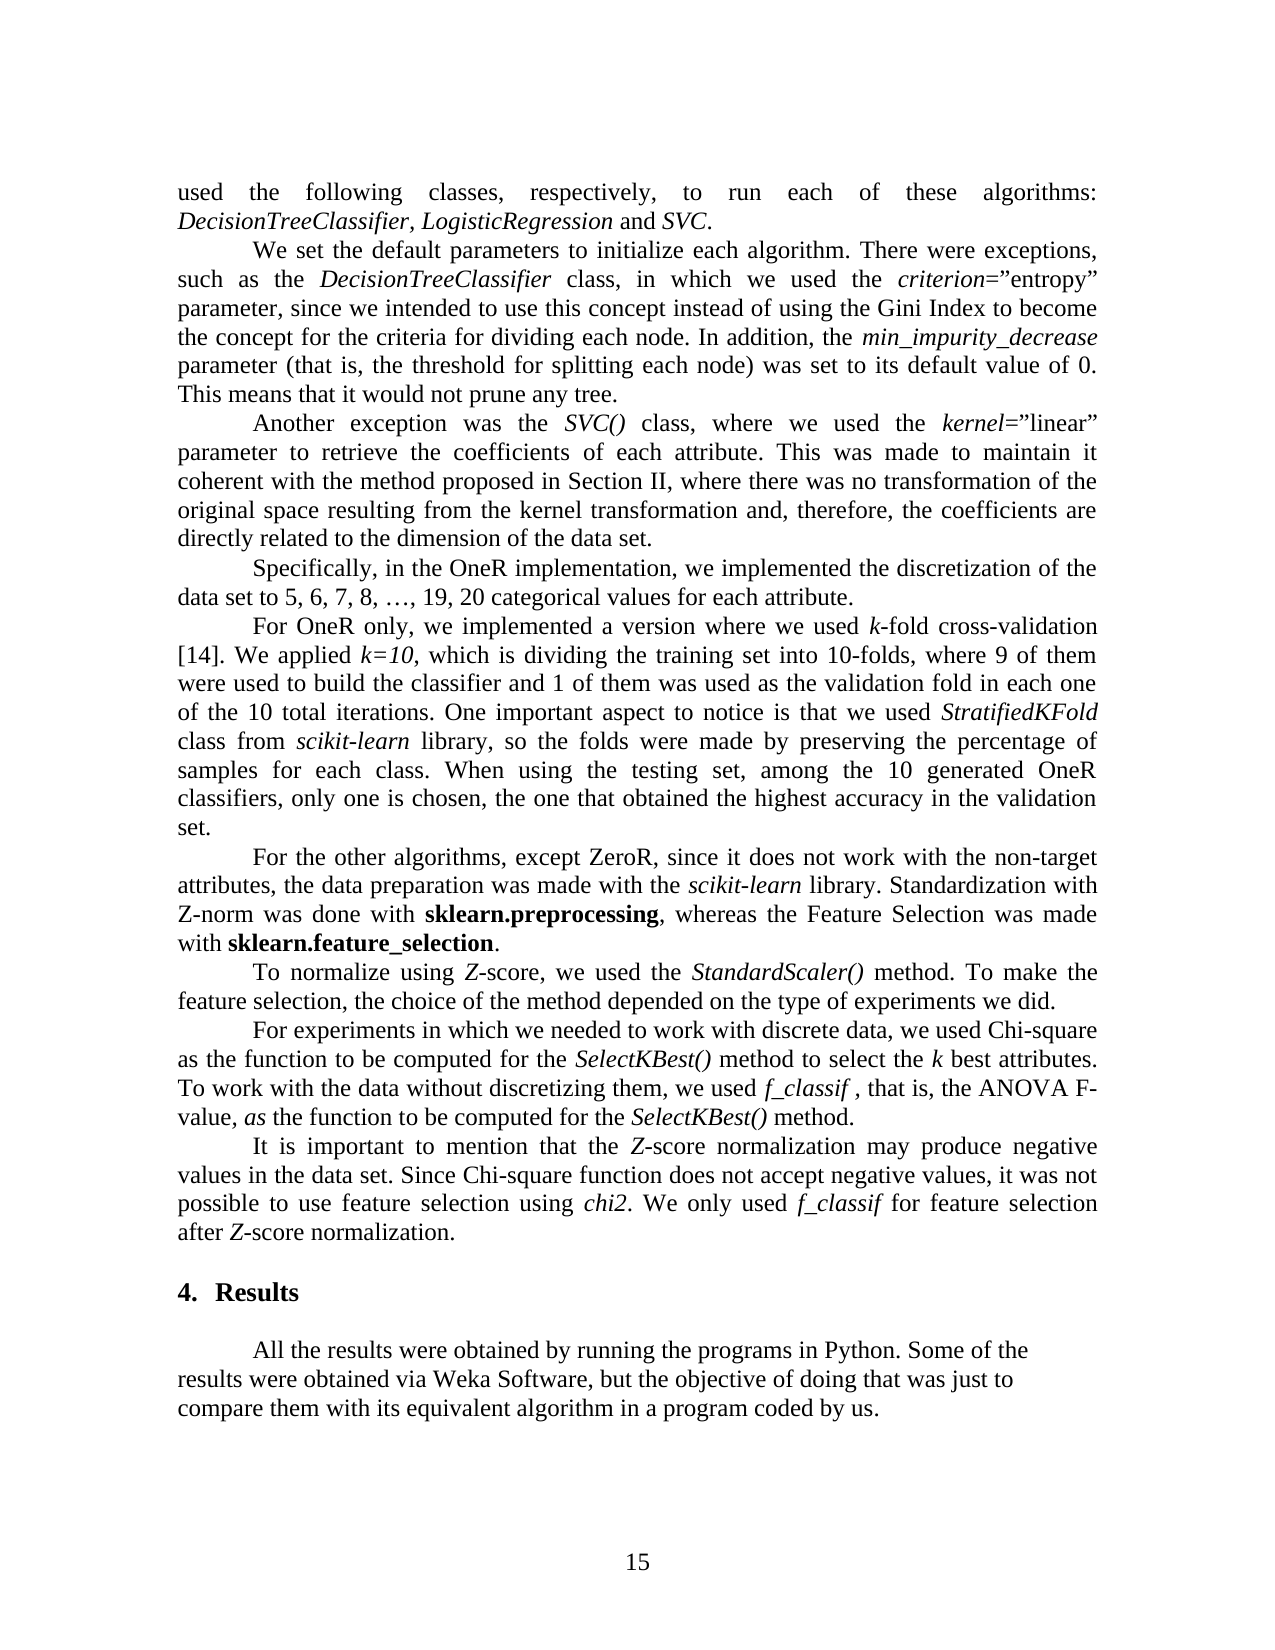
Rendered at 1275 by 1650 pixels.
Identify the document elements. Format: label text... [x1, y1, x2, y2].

text Specifically, in the OneR implementation, we implemented the discretization of the data set to 5, 6, 7, 8, …, 19, 20 categorical values for each attribute. [177, 553, 1098, 610]
text For experiments in which we needed to work with discrete data, we used Chi-square as the function to be computed for the SelectKBest() method to select the k best attributes. To work with the data without discretizing them, we used f_classif , that is, the ANOVA F-value, as the function to be computed for the SelectKBest() method. [177, 1015, 1098, 1130]
text All the results were obtained by running the programs in Python. Some of the results were obtained via Weka Software, but the objective of doing that was just to compare them with its equivalent algorithm in a program coded by us. [177, 1335, 1098, 1421]
text Another exception was the SVC() class, where we used the kernel=”linear” parameter to retrieve the coefficients of each attribute. This was made to maintain it coherent with the method proposed in Section II, where there was no transformation of the original space resulting from the kernel transformation and, therefore, the coefficients are directly related to the dimension of the data set. [177, 408, 1098, 552]
text To normalize using Z-score, we used the StandardScaler() method. To make the feature selection, the choice of the method depended on the type of experiments we did. [177, 957, 1098, 1015]
text We set the default parameters to initialize each algorithm. There were exceptions, such as the DecisionTreeClassifier class, in which we used the criterion=”entropy” parameter, since we intended to use this concept instead of using the Gini Index to become the concept for the criteria for dividing each node. In addition, the min_impurity_decrease parameter (that is, the threshold for splitting each node) was set to its default value of 0. This means that it would not prune any tree. [177, 235, 1098, 408]
text For the other algorithms, except ZeroR, since it does not work with the non-target attributes, the data preparation was made with the scikit-learn library. Standardization with Z-norm was done with sklearn.preprocessing, whereas the Feature Selection was made with sklearn.feature_selection. [177, 842, 1098, 957]
text used the following classes, respectively, to run each of these algorithms: DecisionTreeClassifier, LogisticRegression and SVC. [177, 177, 1098, 235]
text It is important to mention that the Z-score normalization may produce negative values in the data set. Since Chi-square function does not accept negative values, it was not possible to use feature selection using chi2. We only used f_classif for feature selection after Z-score normalization. [177, 1131, 1098, 1246]
subtitle Results [177, 1276, 1098, 1307]
text For OneR only, we implemented a version where we used k-fold cross-validation [14]. We applied k=10, which is dividing the training set into 10-folds, where 9 of them were used to build the classifier and 1 of them was used as the validation fold in each one of the 10 total iterations. One important aspect to notice is that we used StratifiedKFold class from scikit-learn library, so the folds were made by preserving the percentage of samples for each class. When using the testing set, among the 10 generated OneR classifiers, only one is chosen, the one that obtained the highest accuracy in the validation set. [177, 611, 1098, 841]
